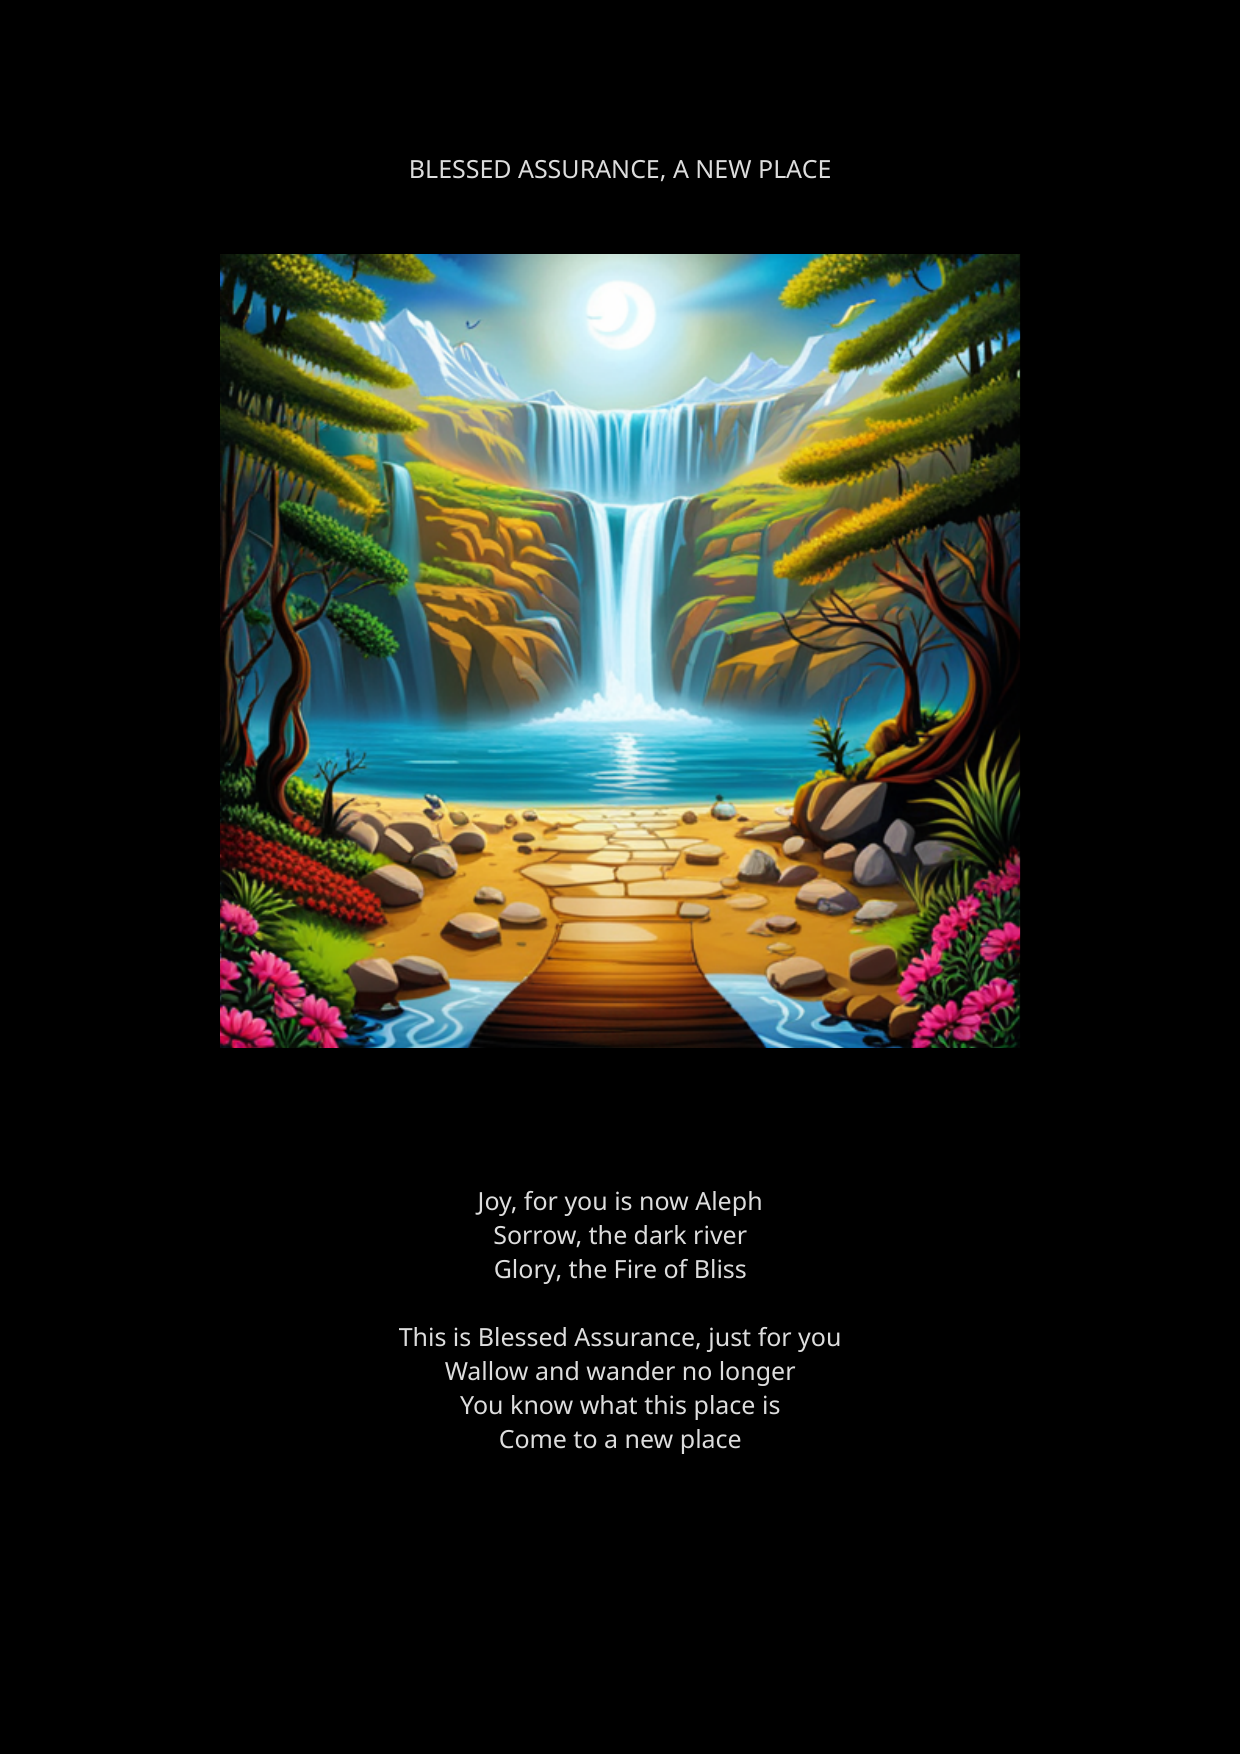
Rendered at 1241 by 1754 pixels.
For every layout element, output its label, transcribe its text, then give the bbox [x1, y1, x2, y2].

picture [220, 254, 1020, 1048]
text Wallow and wander no longer [118, 1354, 1122, 1388]
text Glory, the Fire of Bliss [118, 1251, 1122, 1286]
text Come to a new place [118, 1422, 1122, 1456]
text Sorrow, the dark river [118, 1217, 1122, 1251]
text Joy, for you is now Aleph [118, 1183, 1122, 1217]
text You know what this place is [118, 1388, 1122, 1422]
text BLESSED ASSURANCE, A NEW PLACE [118, 152, 1122, 186]
text This is Blessed Assurance, just for you [118, 1319, 1122, 1354]
